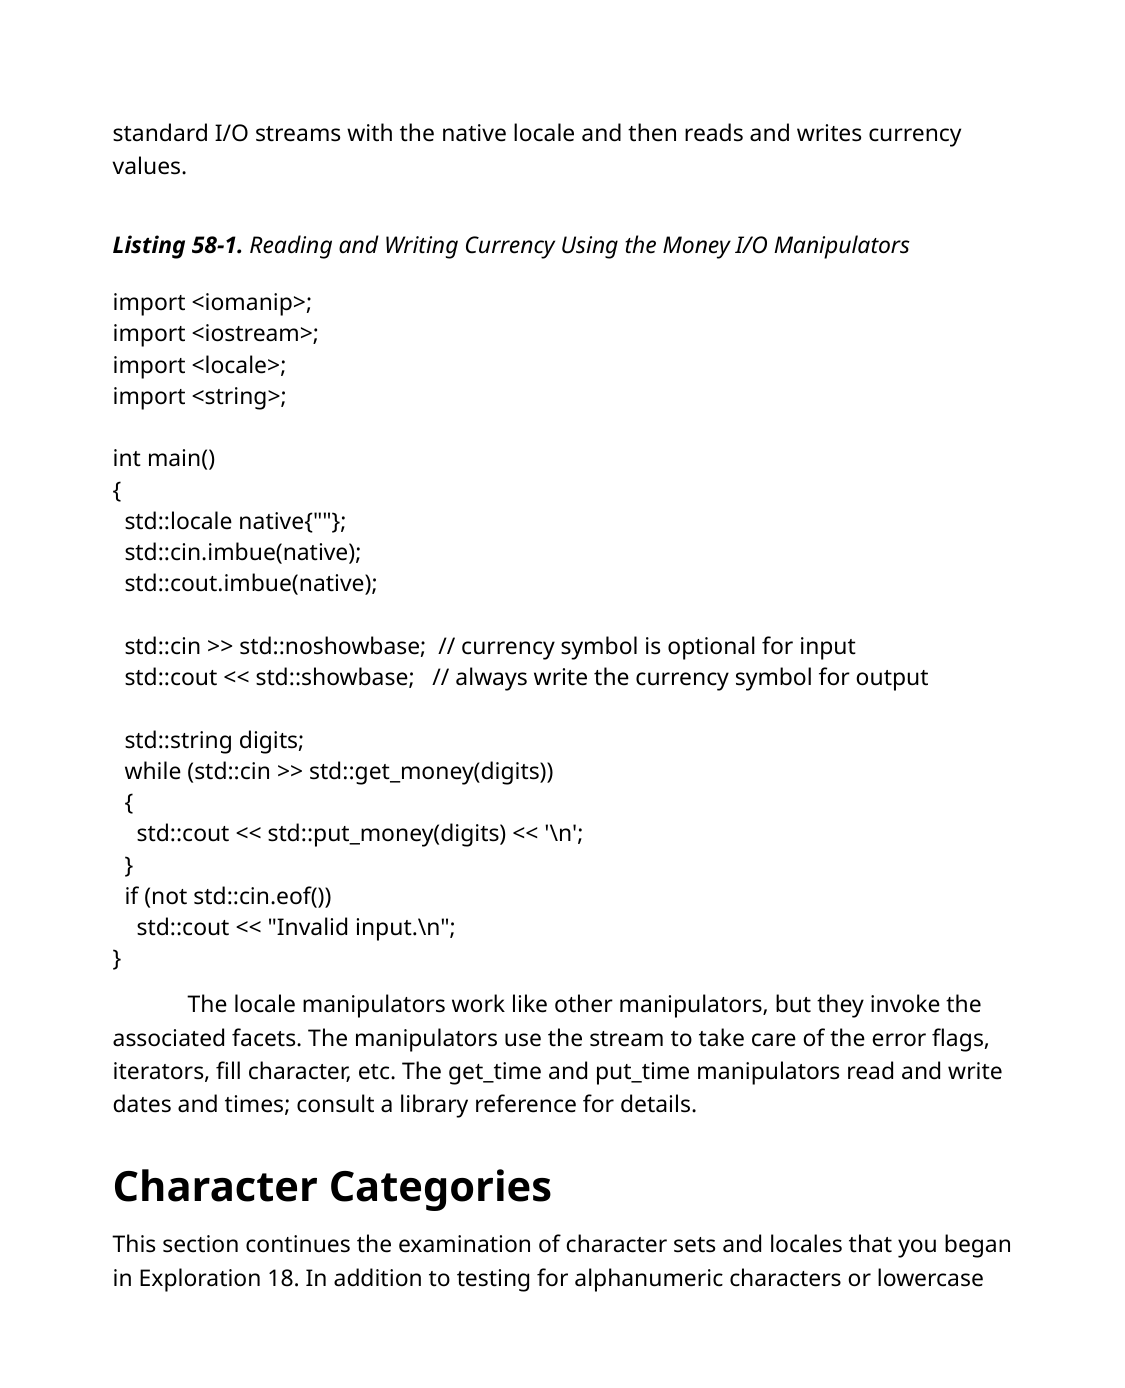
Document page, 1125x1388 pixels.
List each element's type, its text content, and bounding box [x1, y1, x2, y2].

text std::cin >> std::noshowbase; // currency symbol is optional for input [112, 630, 1012, 661]
text std::locale native{""}; [112, 505, 1012, 536]
text std::cout << std::put_money(digits) << '\n'; [112, 817, 1012, 848]
text std::cin.imbue(native); [112, 536, 1012, 567]
text } [112, 848, 1012, 880]
text The locale manipulators work like other manipulators, but they invoke the associated facets. The manipulators use the stream to take care of the error flags, iterators, fill character, etc. The get_time and put_time manipulators read and write dates and times; consult a library reference for details. [112, 986, 1012, 1119]
text std::cout << "Invalid input.\n"; [112, 911, 1012, 942]
text import <locale>; [112, 348, 1012, 380]
text std::cout << std::showbase; // always write the currency symbol for output [112, 661, 1012, 692]
text import <iomanip>; [112, 286, 1012, 317]
text std::cout.imbue(native); [112, 567, 1012, 598]
text if (not std::cin.eof()) [112, 880, 1012, 911]
text { [112, 786, 1012, 817]
text import <string>; [112, 380, 1012, 411]
text Listing 58-1. Reading and Writing Currency Using the Money I/O Manipulators [112, 229, 1012, 261]
text while (std::cin >> std::get_money(digits)) [112, 755, 1012, 786]
text } [112, 942, 1012, 973]
text import <iostream>; [112, 317, 1012, 348]
text int main() [112, 442, 1012, 473]
text std::string digits; [112, 723, 1012, 755]
text standard I/O streams with the native locale and then reads and writes currency values. [112, 115, 1012, 181]
text This section continues the examination of character sets and locales that you began in Exploration 18. In addition to testing for alphanumeric characters or lowercase [112, 1226, 1012, 1293]
subtitle Character Categories [112, 1157, 1012, 1214]
text { [112, 473, 1012, 505]
